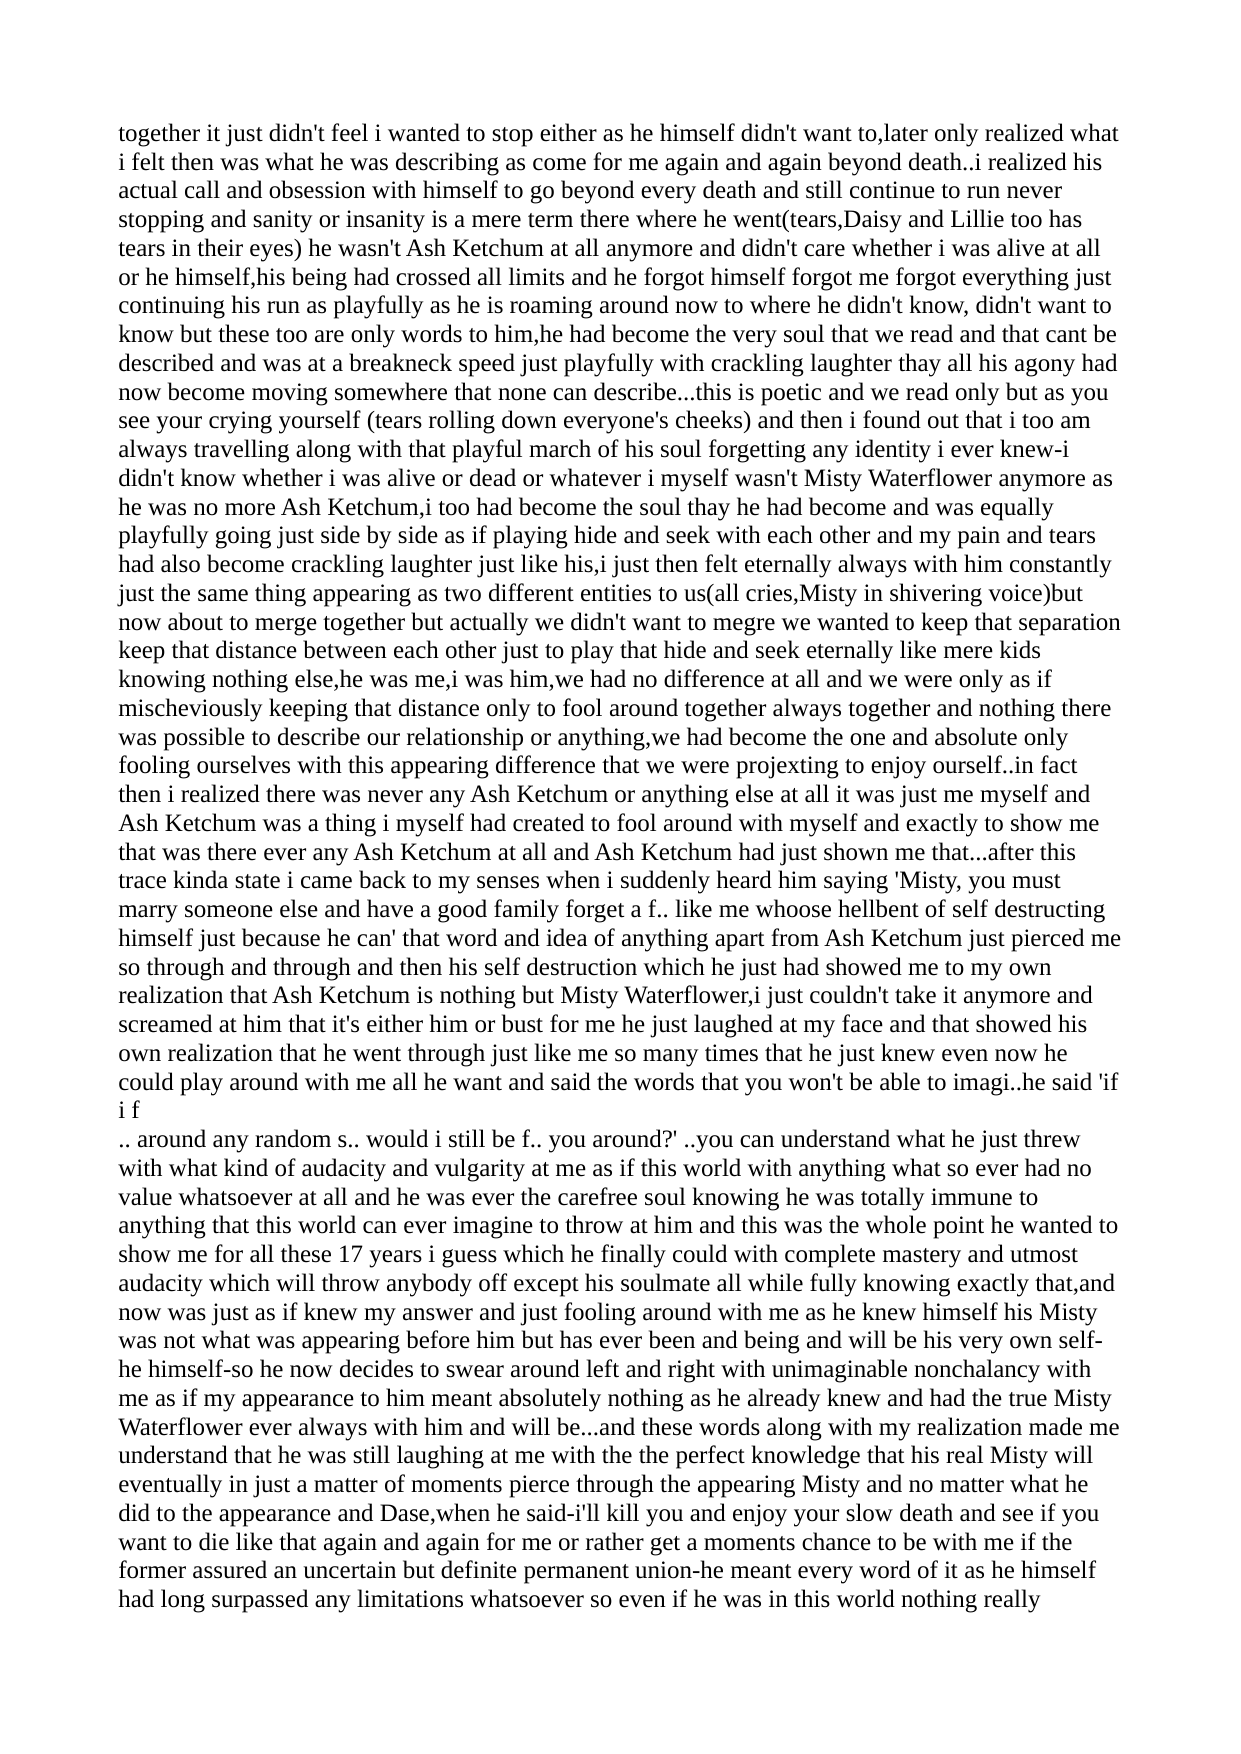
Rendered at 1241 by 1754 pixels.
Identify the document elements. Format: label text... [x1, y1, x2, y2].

text .. around any random s.. would i still be f.. you around?' ..you can understand what he just threw with what kind of audacity and vulgarity at me as if this world with anything what so ever had no value whatsoever at all and he was ever the carefree soul knowing he was totally immune to anything that this world can ever imagine to throw at him and this was the whole point he wanted to show me for all these 17 years i guess which he finally could with complete mastery and utmost audacity which will throw anybody off except his soulmate all while fully knowing exactly that,and now was just as if knew my answer and just fooling around with me as he knew himself his Misty was not what was appearing before him but has ever been and being and will be his very own self-he himself-so he now decides to swear around left and right with unimaginable nonchalancy with me as if my appearance to him meant absolutely nothing as he already knew and had the true Misty Waterflower ever always with him and will be...and these words along with my realization made me understand that he was still laughing at me with the the perfect knowledge that his real Misty will eventually in just a matter of moments pierce through the appearing Misty and no matter what he did to the appearance and Dase,when he said-i'll kill you and enjoy your slow death and see if you want to die like that again and again for me or rather get a moments chance to be with me if the former assured an uncertain but definite permanent union-he meant every word of it as he himself had long surpassed any limitations whatsoever so even if he was in this world nothing really [118, 1124, 1122, 1613]
text together it just didn't feel i wanted to stop either as he himself didn't want to,later only realized what i felt then was what he was describing as come for me again and again beyond death..i realized his actual call and obsession with himself to go beyond every death and still continue to run never stopping and sanity or insanity is a mere term there where he went(tears,Daisy and Lillie too has tears in their eyes) he wasn't Ash Ketchum at all anymore and didn't care whether i was alive at all or he himself,his being had crossed all limits and he forgot himself forgot me forgot everything just continuing his run as playfully as he is roaming around now to where he didn't know, didn't want to know but these too are only words to him,he had become the very soul that we read and that cant be described and was at a breakneck speed just playfully with crackling laughter thay all his agony had now become moving somewhere that none can describe...this is poetic and we read only but as you see your crying yourself (tears rolling down everyone's cheeks) and then i found out that i too am always travelling along with that playful march of his soul forgetting any identity i ever knew-i didn't know whether i was alive or dead or whatever i myself wasn't Misty Waterflower anymore as he was no more Ash Ketchum,i too had become the soul thay he had become and was equally playfully going just side by side as if playing hide and seek with each other and my pain and tears had also become crackling laughter just like his,i just then felt eternally always with him constantly just the same thing appearing as two different entities to us(all cries,Misty in shivering voice)but now about to merge together but actually we didn't want to megre we wanted to keep that separation keep that distance between each other just to play that hide and seek eternally like mere kids knowing nothing else,he was me,i was him,we had no difference at all and we were only as if mischeviously keeping that distance only to fool around together always together and nothing there was possible to describe our relationship or anything,we had become the one and absolute only fooling ourselves with this appearing difference that we were projexting to enjoy ourself..in fact then i realized there was never any Ash Ketchum or anything else at all it was just me myself and Ash Ketchum was a thing i myself had created to fool around with myself and exactly to show me that was there ever any Ash Ketchum at all and Ash Ketchum had just shown me that...after this trace kinda state i came back to my senses when i suddenly heard him saying 'Misty, you must marry someone else and have a good family forget a f.. like me whoose hellbent of self destructing himself just because he can' that word and idea of anything apart from Ash Ketchum just pierced me so through and through and then his self destruction which he just had showed me to my own realization that Ash Ketchum is nothing but Misty Waterflower,i just couldn't take it anymore and screamed at him that it's either him or bust for me he just laughed at my face and that showed his own realization that he went through just like me so many times that he just knew even now he could play around with me all he want and said the words that you won't be able to imagi..he said 'if i f [118, 118, 1122, 1124]
